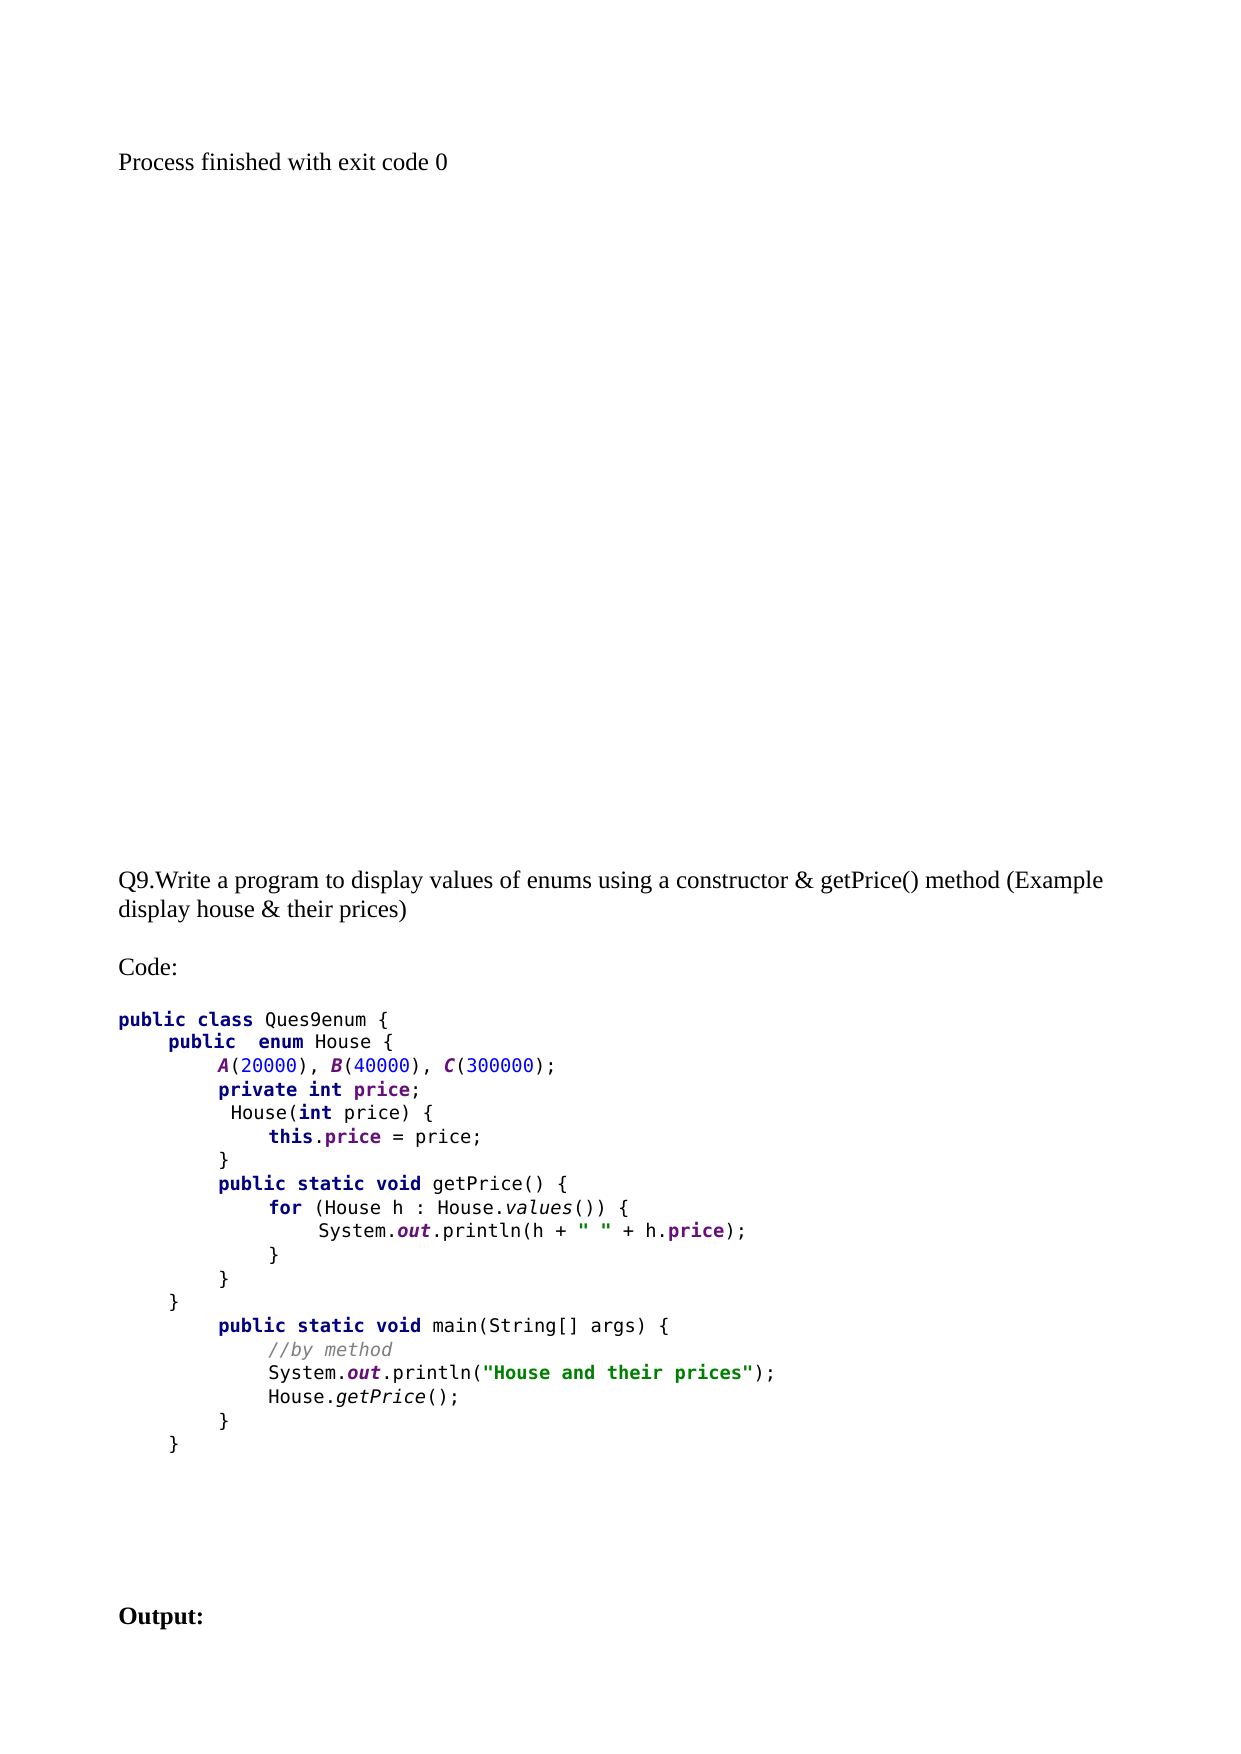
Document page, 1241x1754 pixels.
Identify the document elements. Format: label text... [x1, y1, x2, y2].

text public static void main(String[] args) { [118, 1315, 1122, 1339]
text //by method [118, 1339, 1122, 1362]
text System.out.println(h + " " + h.price); [118, 1220, 1122, 1244]
text Q9.Write a program to display values of enums using a constructor & getPrice() method (Example display house & their prices) [118, 837, 1122, 923]
text House(int price) { [118, 1102, 1122, 1126]
text } [118, 1268, 1122, 1291]
text House.getPrice(); [118, 1386, 1122, 1409]
text } [118, 1409, 1122, 1433]
text Code: [118, 952, 1122, 981]
text } [118, 1291, 1122, 1315]
text System.out.println("House and their prices"); [118, 1362, 1122, 1386]
text for (House h : House.values()) { [118, 1197, 1122, 1220]
text this.price = price; [118, 1126, 1122, 1149]
text A(20000), B(40000), C(300000); [118, 1055, 1122, 1078]
text public static void getPrice() { [118, 1173, 1122, 1197]
text } [118, 1244, 1122, 1268]
text } [118, 1149, 1122, 1173]
text private int price; [118, 1078, 1122, 1102]
text Output: [118, 1601, 1122, 1630]
text public class Ques9enum { [118, 1009, 1122, 1031]
text public enum House { [118, 1031, 1122, 1055]
text } [118, 1433, 1122, 1457]
text Process finished with exit code 0 [118, 147, 1122, 176]
